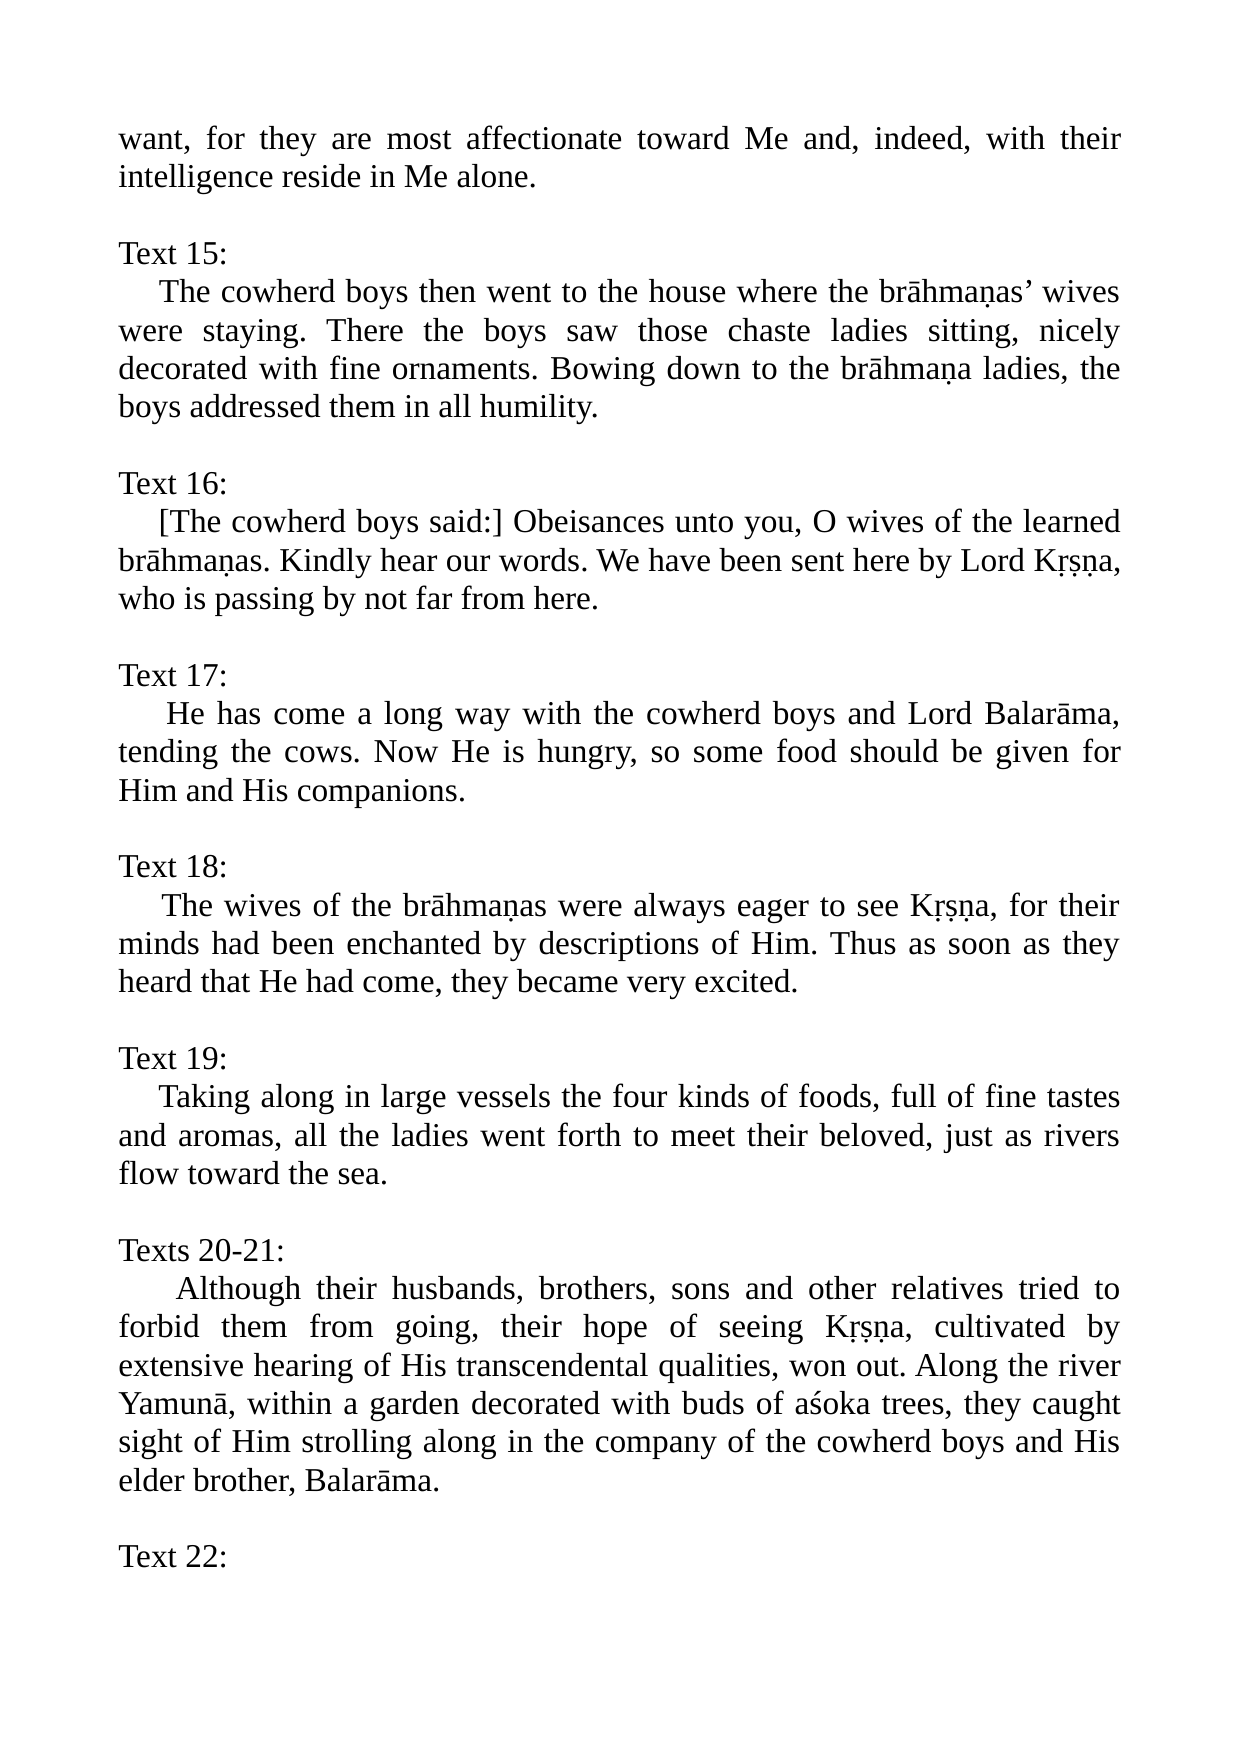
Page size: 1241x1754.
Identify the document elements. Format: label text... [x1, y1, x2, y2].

text The cowherd boys then went to the house where the brāhmaṇas’ wives were staying. There the boys saw those chaste ladies sitting, nicely decorated with fine ornaments. Bowing down to the brāhmaṇa ladies, the boys addressed them in all humility. [118, 271, 1122, 425]
text Text 17: [118, 655, 1122, 693]
text Text 16: [118, 463, 1122, 501]
text Text 22: [118, 1536, 1122, 1575]
text The wives of the brāhmaṇas were always eager to see Kṛṣṇa, for their minds had been enchanted by descriptions of Him. Thus as soon as they heard that He had come, they became very excited. [118, 885, 1122, 1000]
text want, for they are most affectionate toward Me and, indeed, with their intelligence reside in Me alone. [118, 118, 1122, 195]
text Text 15: [118, 233, 1122, 271]
text Texts 20-21: [118, 1230, 1122, 1268]
text He has come a long way with the cowherd boys and Lord Balarāma, tending the cows. Now He is hungry, so some food should be given for Him and His companions. [118, 693, 1122, 808]
text Taking along in large vessels the four kinds of foods, full of fine tastes and aromas, all the ladies went forth to meet their beloved, just as rivers flow toward the sea. [118, 1076, 1122, 1191]
text Text 19: [118, 1038, 1122, 1076]
text [The cowherd boys said:] Obeisances unto you, O wives of the learned brāhmaṇas. Kindly hear our words. We have been sent here by Lord Kṛṣṇa, who is passing by not far from here. [118, 501, 1122, 616]
text Although their husbands, brothers, sons and other relatives tried to forbid them from going, their hope of seeing Kṛṣṇa, cultivated by extensive hearing of His transcendental qualities, won out. Along the river Yamunā, within a garden decorated with buds of aśoka trees, they caught sight of Him strolling along in the company of the cowherd boys and His elder brother, Balarāma. [118, 1268, 1122, 1498]
text Text 18: [118, 846, 1122, 885]
